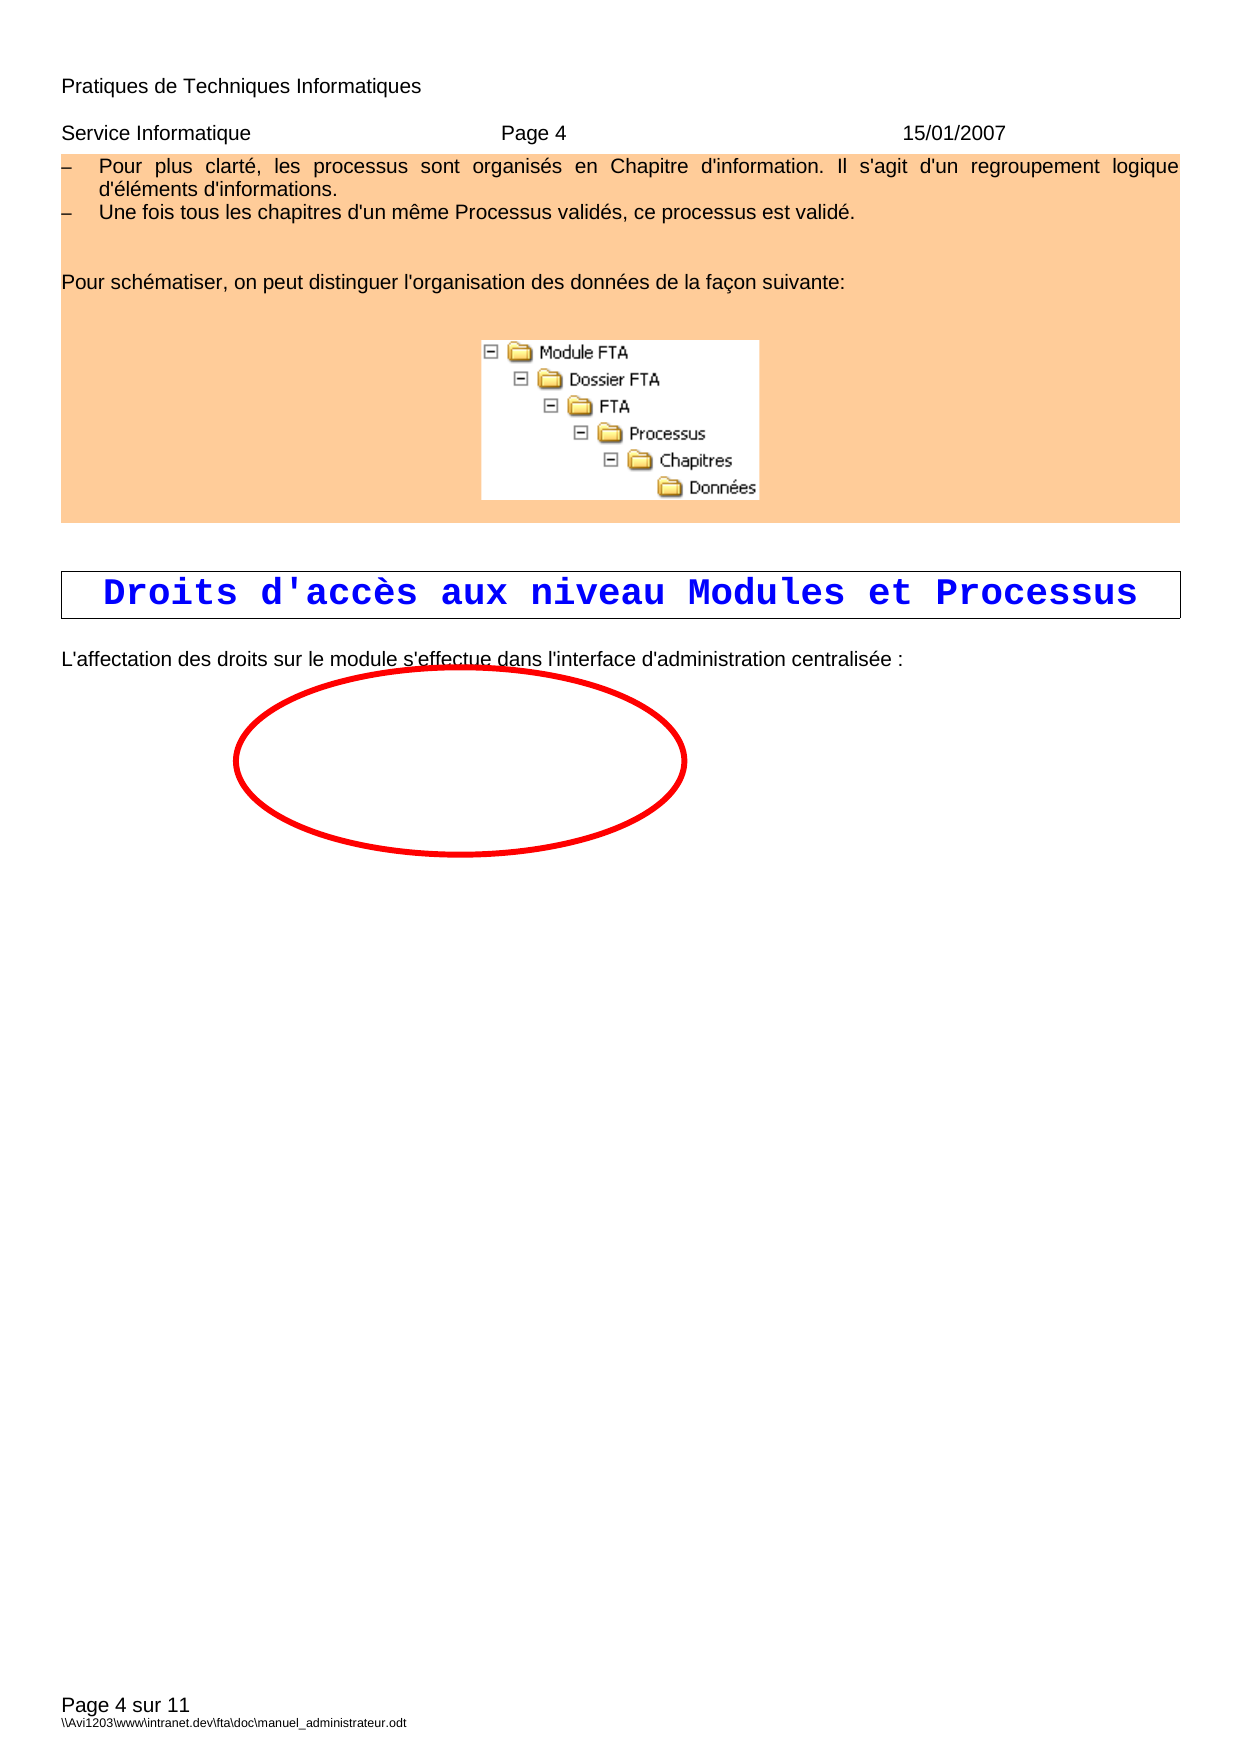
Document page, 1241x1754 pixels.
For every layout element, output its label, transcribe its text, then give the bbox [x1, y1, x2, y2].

list Une fois tous les chapitres d'un même Processus validés, ce processus est validé. [61, 201, 1180, 224]
text Pour schématiser, on peut distinguer l'organisation des données de la façon suivante: [61, 271, 1180, 294]
subtitle Droits d'accès aux niveau Modules et Processus [62, 572, 1180, 618]
list Pour plus clarté, les processus sont organisés en Chapitre d'information. Il s'agit d'un regroupement logique d'éléments d'informations. [61, 154, 1180, 201]
text L'affectation des droits sur le module s'effectue dans l'interface d'administration centralisée : [61, 648, 1180, 671]
